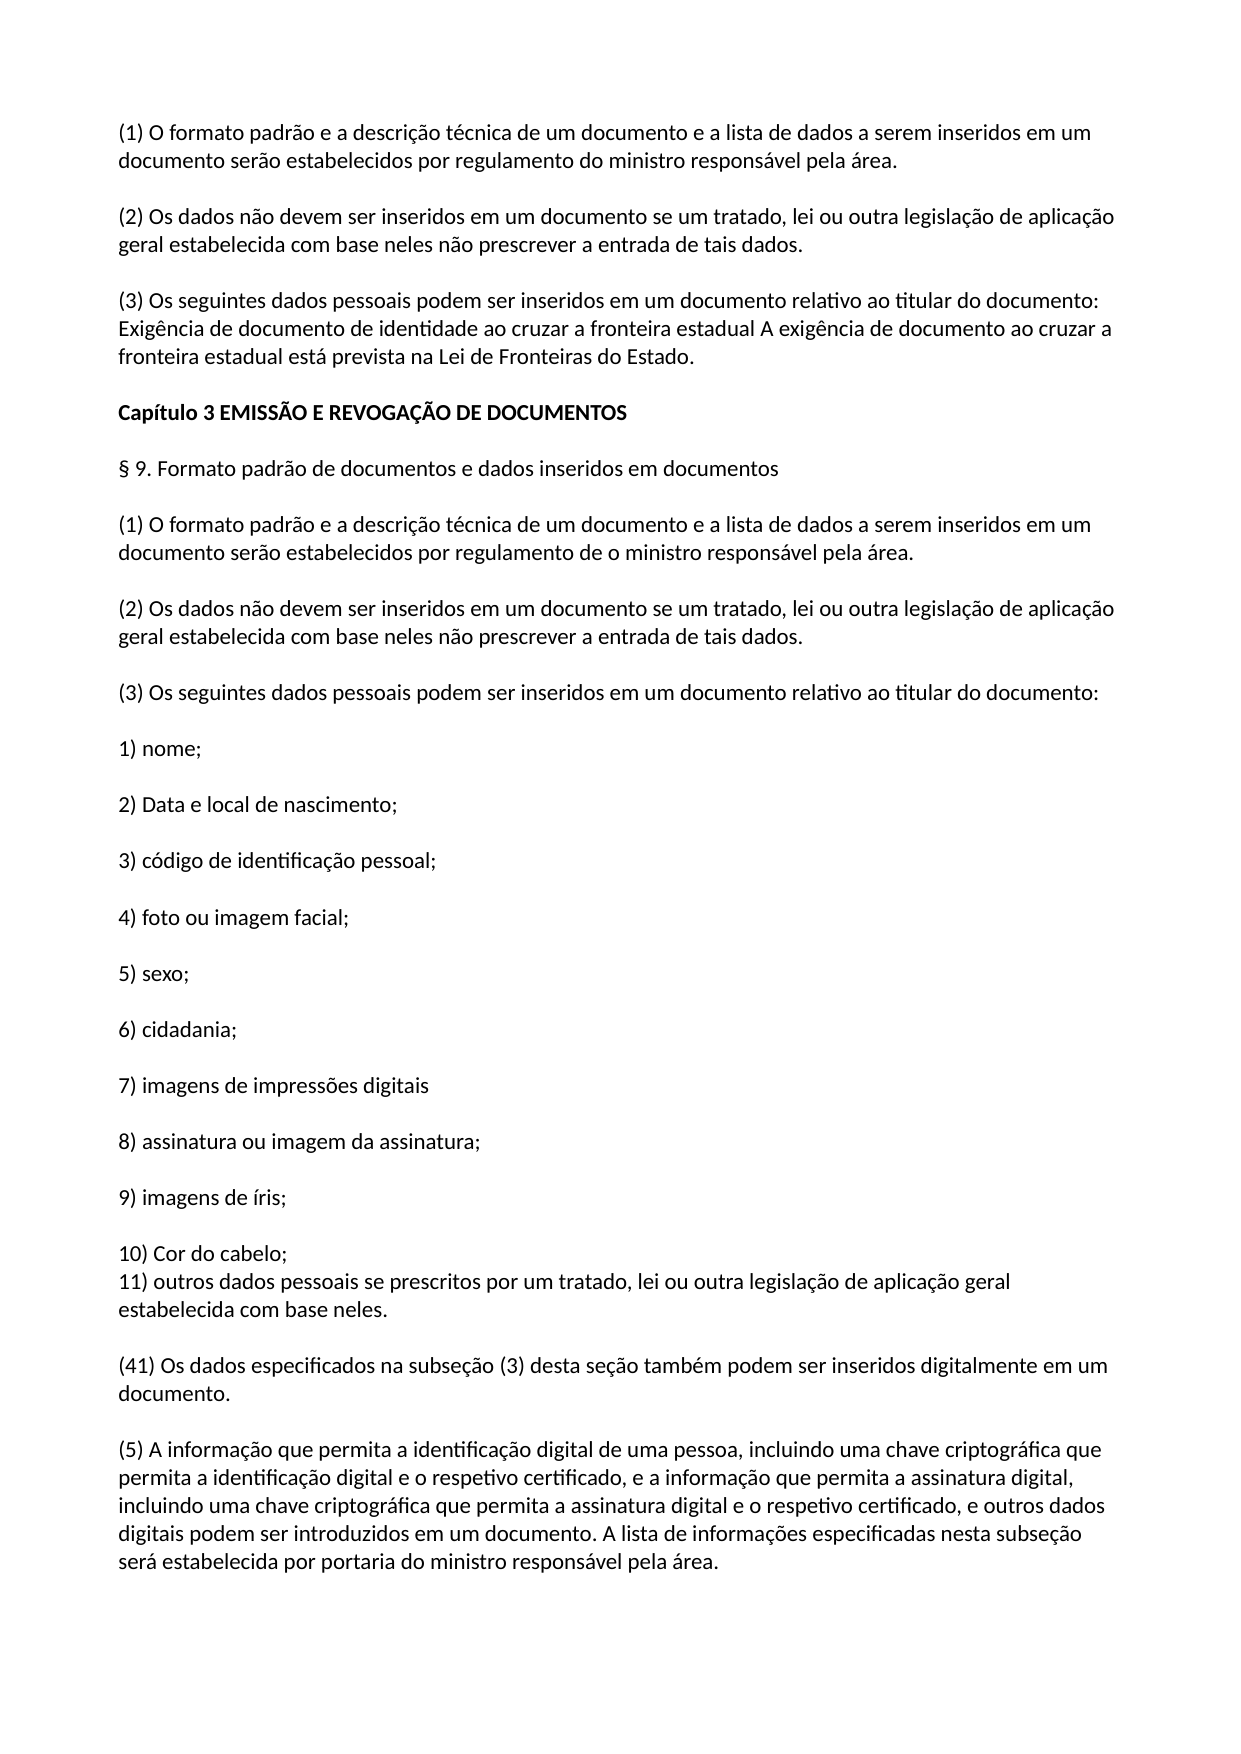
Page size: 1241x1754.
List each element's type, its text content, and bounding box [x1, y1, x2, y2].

text (3) Os seguintes dados pessoais podem ser inseridos em um documento relativo ao titular do documento: [118, 678, 1122, 707]
text 9) imagens de íris; [118, 1183, 1122, 1211]
text 2) Data e local de nascimento; [118, 791, 1122, 819]
text § 9. Formato padrão de documentos e dados inseridos em documentos [118, 454, 1122, 482]
text 3) código de identificação pessoal; [118, 847, 1122, 875]
text 10) Cor do cabelo; [118, 1239, 1122, 1267]
text (5) A informação que permita a identificação digital de uma pessoa, incluindo uma chave criptográfica que permita a identificação digital e o respetivo certificado, e a informação que permita a assinatura digital, incluindo uma chave criptográfica que permita a assinatura digital e o respetivo certificado, e outros dados digitais podem ser introduzidos em um documento. A lista de informações especificadas nesta subseção será estabelecida por portaria do ministro responsável pela área. [118, 1435, 1122, 1575]
text (1) O formato padrão e a descrição técnica de um documento e a lista de dados a serem inseridos em um documento serão estabelecidos por regulamento de o ministro responsável pela área. [118, 510, 1122, 566]
text 8) assinatura ou imagem da assinatura; [118, 1127, 1122, 1155]
text Capítulo 3 EMISSÃO E REVOGAÇÃO DE DOCUMENTOS [118, 398, 1122, 426]
text 1) nome; [118, 734, 1122, 763]
text 5) sexo; [118, 959, 1122, 987]
text (41) Os dados especificados na subseção (3) desta seção também podem ser inseridos digitalmente em um documento. [118, 1351, 1122, 1407]
text (3) Os seguintes dados pessoais podem ser inseridos em um documento relativo ao titular do documento: Exigência de documento de identidade ao cruzar a fronteira estadual A exigência de documento ao cruzar a fronteira estadual está prevista na Lei de Fronteiras do Estado. [118, 286, 1122, 370]
text 4) foto ou imagem facial; [118, 903, 1122, 931]
text (2) Os dados não devem ser inseridos em um documento se um tratado, lei ou outra legislação de aplicação geral estabelecida com base neles não prescrever a entrada de tais dados. [118, 594, 1122, 651]
text (1) O formato padrão e a descrição técnica de um documento e a lista de dados a serem inseridos em um documento serão estabelecidos por regulamento do ministro responsável pela área. [118, 118, 1122, 174]
text 7) imagens de impressões digitais [118, 1071, 1122, 1099]
text 11) outros dados pessoais se prescritos por um tratado, lei ou outra legislação de aplicação geral estabelecida com base neles. [118, 1267, 1122, 1323]
text (2) Os dados não devem ser inseridos em um documento se um tratado, lei ou outra legislação de aplicação geral estabelecida com base neles não prescrever a entrada de tais dados. [118, 202, 1122, 258]
text 6) cidadania; [118, 1015, 1122, 1043]
